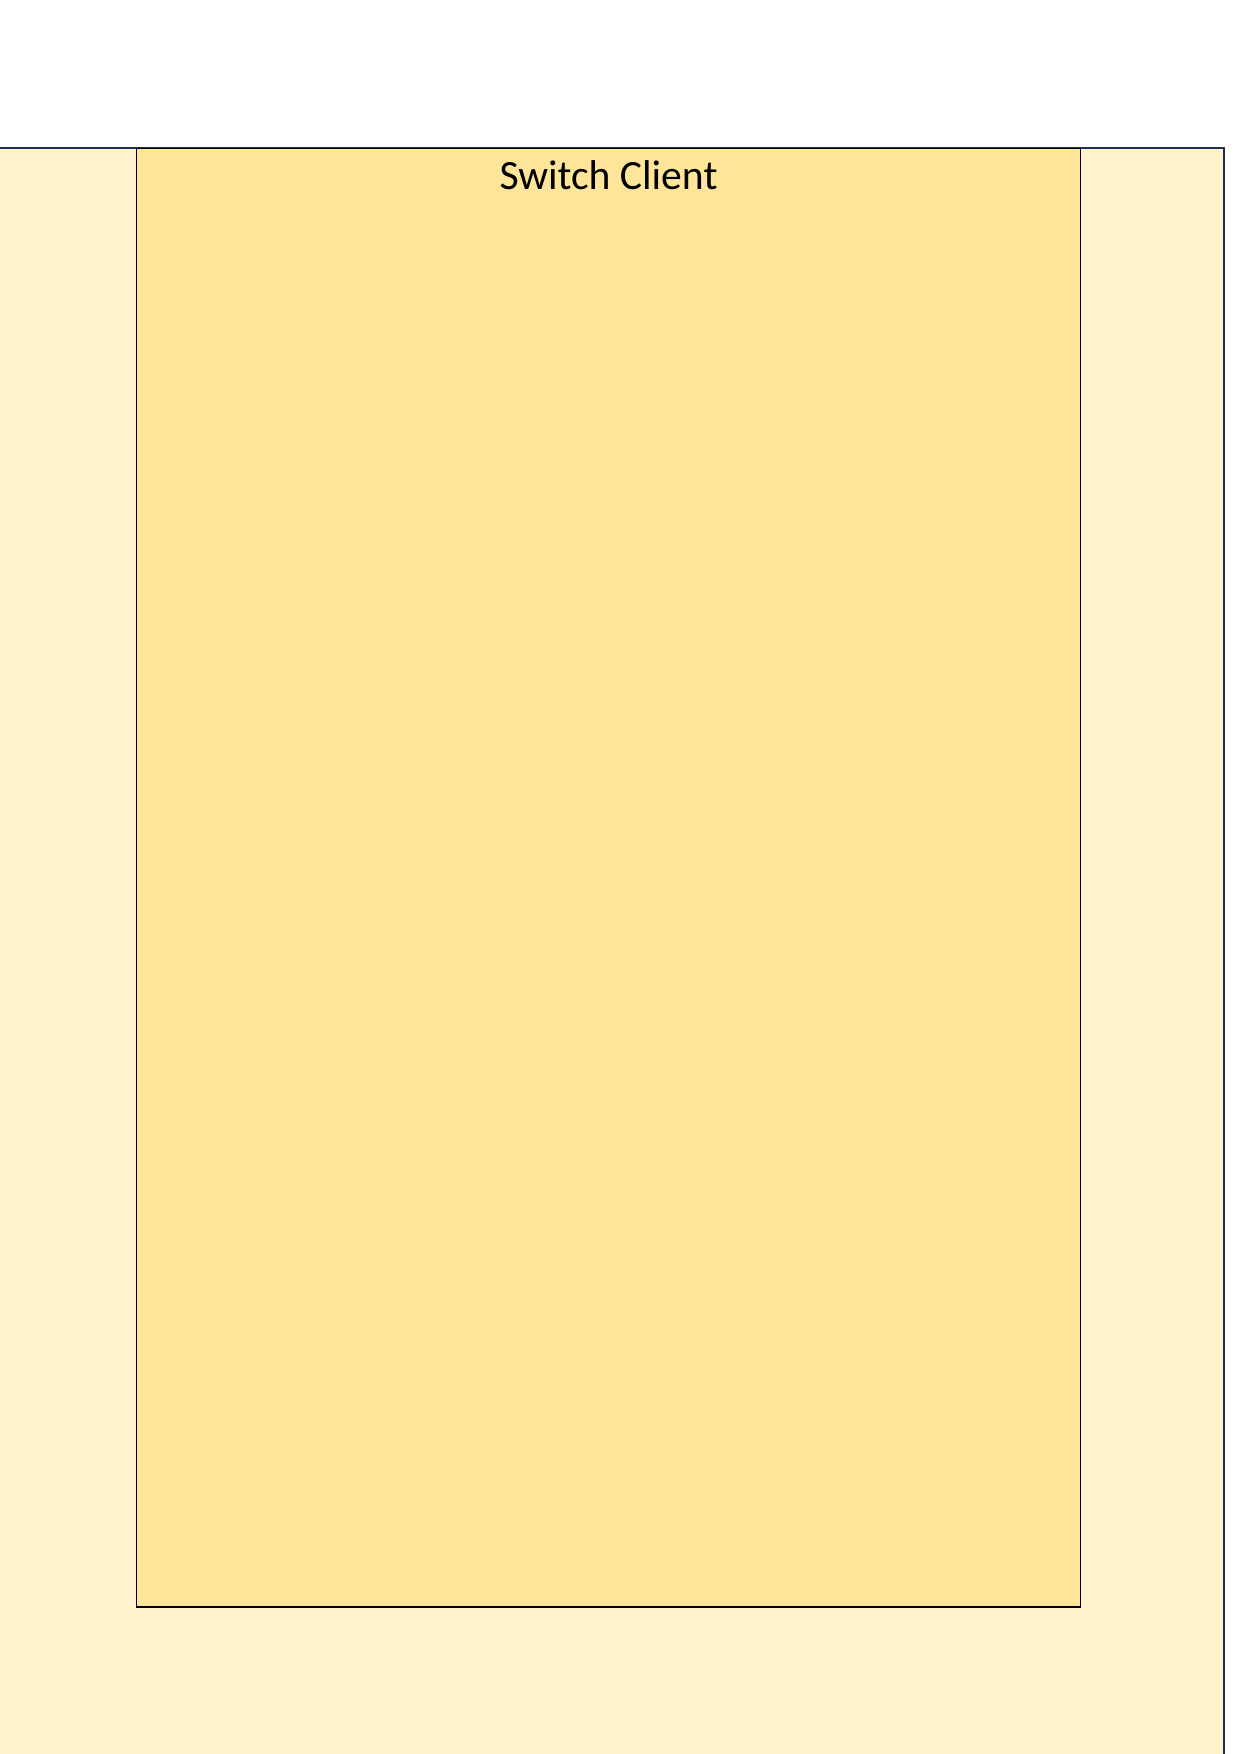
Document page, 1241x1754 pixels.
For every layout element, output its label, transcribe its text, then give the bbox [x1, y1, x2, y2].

table_header Switch Client [137, 149, 1080, 1606]
